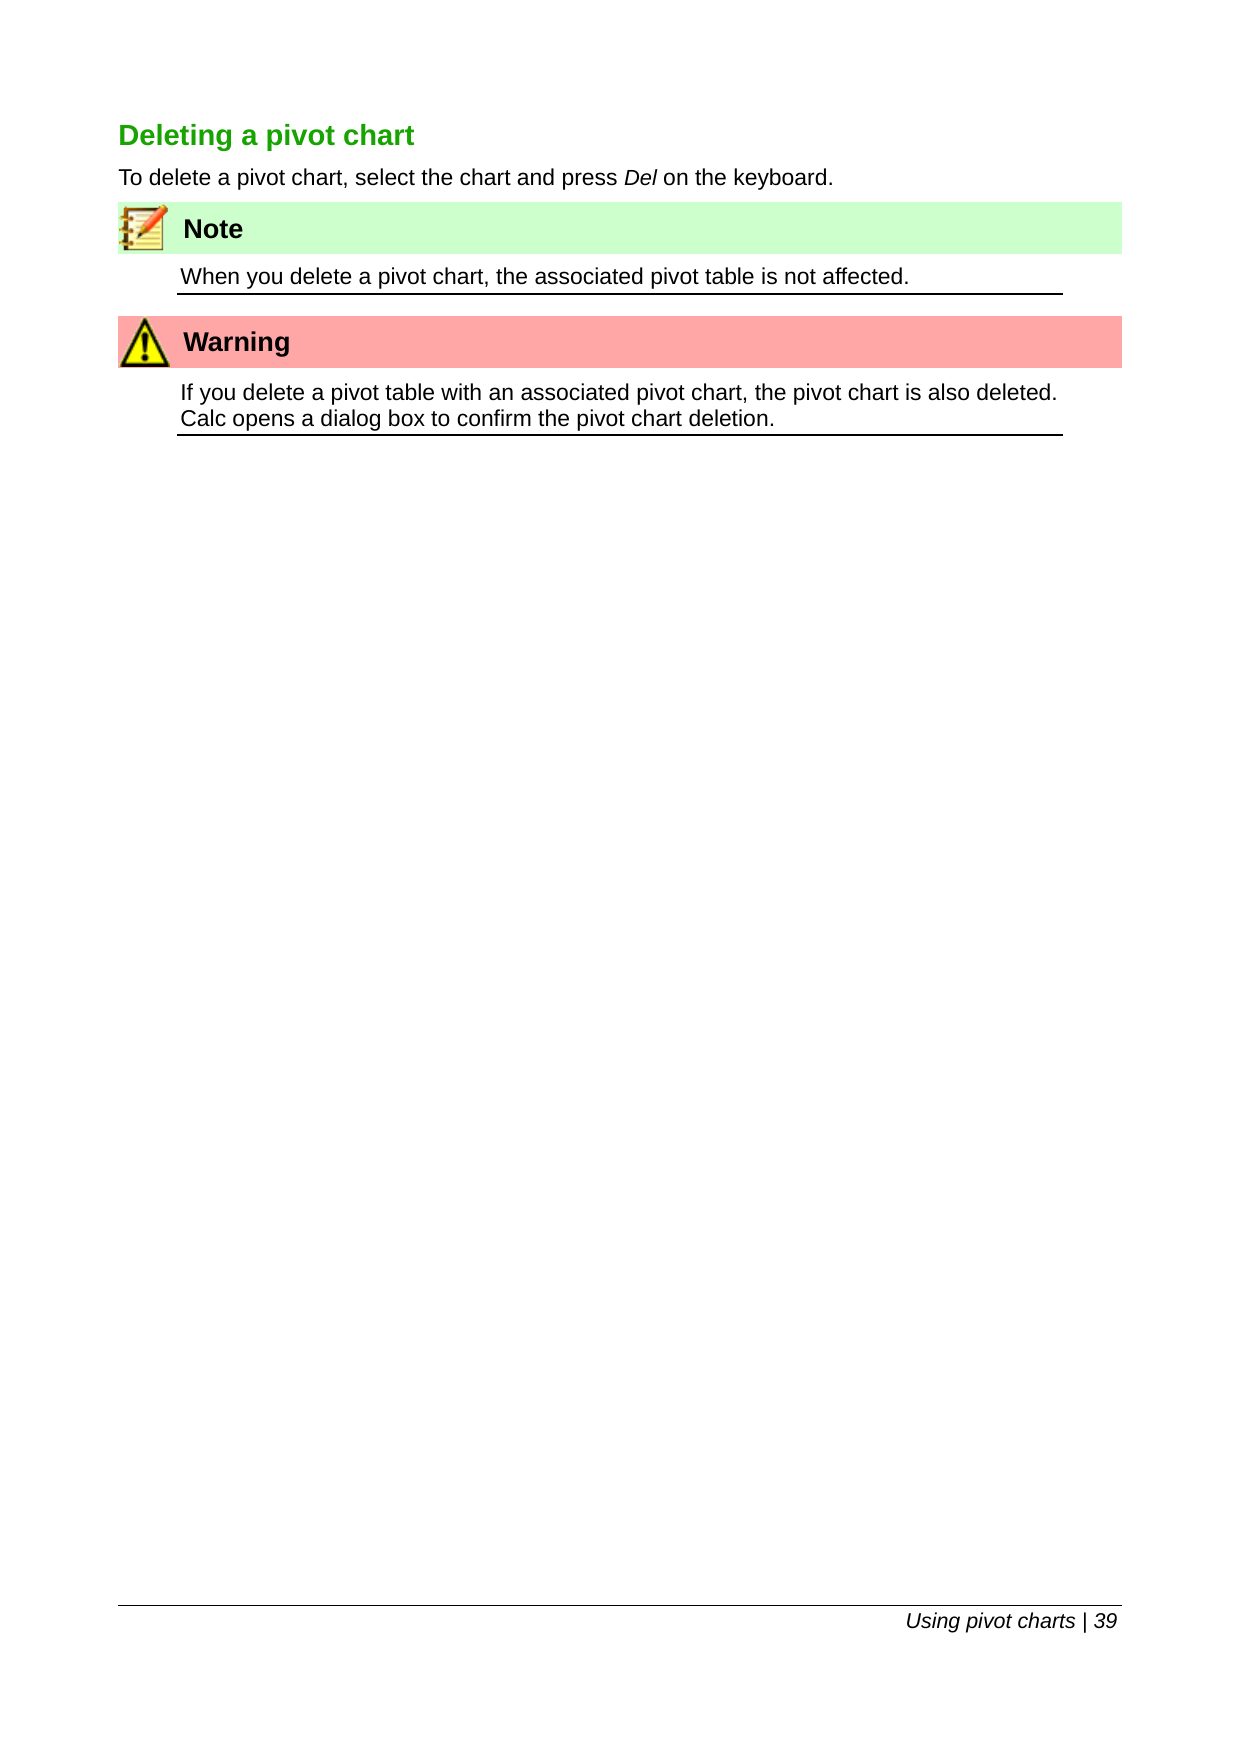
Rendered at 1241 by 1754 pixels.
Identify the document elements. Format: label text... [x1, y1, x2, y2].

picture [119, 316, 170, 367]
subtitle Deleting a pivot chart [118, 118, 1122, 152]
text When you delete a pivot chart, the associated pivot table is not affected. [177, 260, 1063, 293]
text To delete a pivot chart, select the chart and press Del on the keyboard. [118, 163, 1122, 190]
picture [119, 203, 170, 254]
subtitle Warning [118, 316, 1122, 368]
text If you delete a pivot table with an associated pivot chart, the pivot chart is also deleted. Calc opens a dialog box to confirm the pivot chart deletion. [177, 376, 1063, 434]
subtitle Note [118, 202, 1122, 254]
